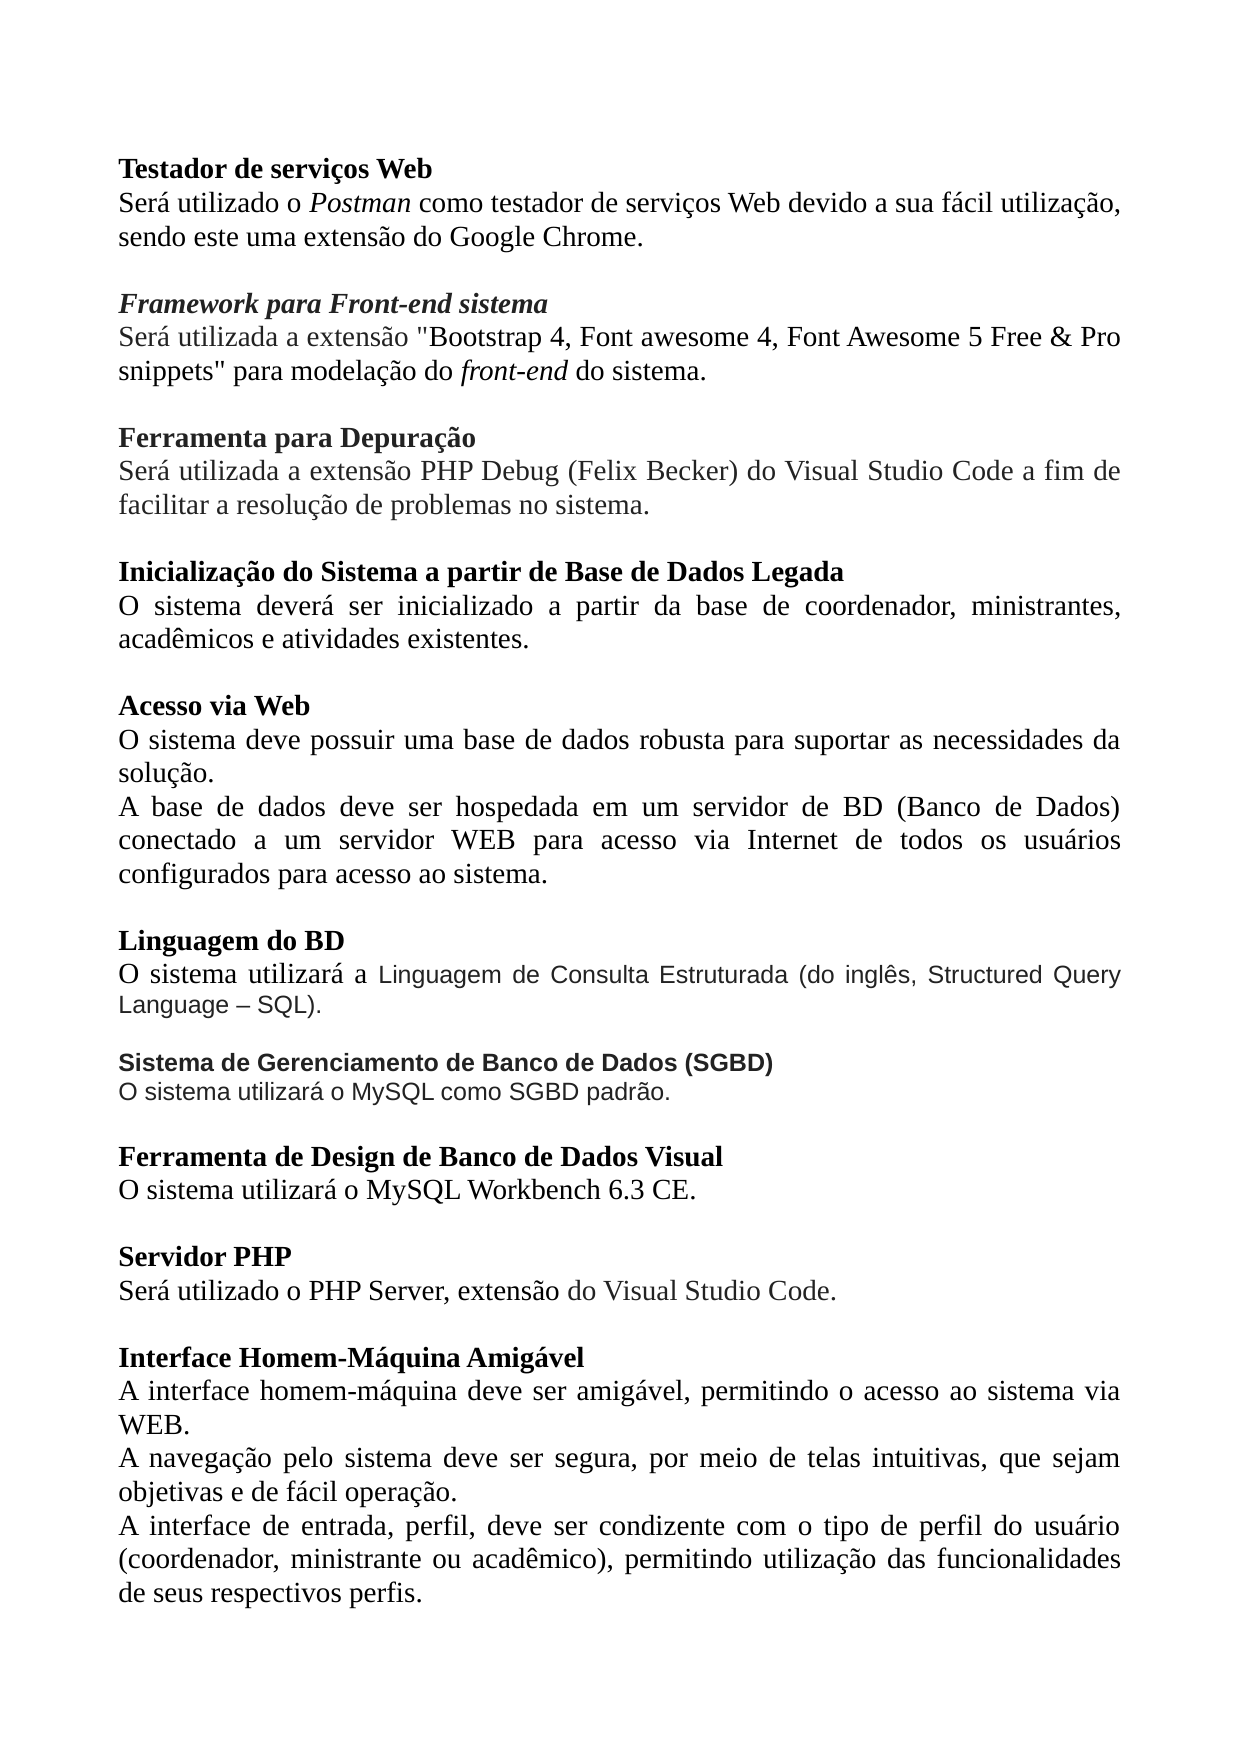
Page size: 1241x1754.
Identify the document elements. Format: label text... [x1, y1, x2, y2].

text Ferramenta de Design de Banco de Dados Visual [118, 1139, 1122, 1172]
text Será utilizada a extensão "Bootstrap 4, Font awesome 4, Font Awesome 5 Free & Pro snippets" para modelação do front-end do sistema. [118, 319, 1122, 386]
text O sistema deverá ser inicializado a partir da base de coordenador, ministrantes, acadêmicos e atividades existentes. [118, 588, 1122, 655]
text Linguagem do BD [118, 923, 1122, 957]
text A base de dados deve ser hospedada em um servidor de BD (Banco de Dados) conectado a um servidor WEB para acesso via Internet de todos os usuários configurados para acesso ao sistema. [118, 789, 1122, 889]
text O sistema utilizará o MySQL Workbench 6.3 CE. [118, 1172, 1122, 1206]
text A navegação pelo sistema deve ser segura, por meio de telas intuitivas, que sejam objetivas e de fácil operação. [118, 1441, 1122, 1508]
text Servidor PHP [118, 1239, 1122, 1273]
text Será utilizado o PHP Server, extensão do Visual Studio Code. [118, 1273, 1122, 1306]
text O sistema utilizará o MySQL como SGBD padrão. [118, 1076, 1122, 1105]
text Inicialização do Sistema a partir de Base de Dados Legada [118, 554, 1122, 588]
text Será utilizado o Postman como testador de serviços Web devido a sua fácil utilização, sendo este uma extensão do Google Chrome. [118, 185, 1122, 252]
text Será utilizada a extensão PHP Debug (Felix Becker) do Visual Studio Code a fim de facilitar a resolução de problemas no sistema. [118, 453, 1122, 521]
text Interface Homem-Máquina Amigável [118, 1340, 1122, 1373]
text A interface de entrada, perfil, deve ser condizente com o tipo de perfil do usuário (coordenador, ministrante ou acadêmico), permitindo utilização das funcionalidades de seus respectivos perfis. [118, 1508, 1122, 1608]
text O sistema deve possuir uma base de dados robusta para suportar as necessidades da solução. [118, 722, 1122, 789]
text Framework para Front-end sistema [118, 286, 1122, 319]
text Testador de serviços Web [118, 152, 1122, 185]
text O sistema utilizará a Linguagem de Consulta Estruturada (do inglês, Structured Query Language – SQL). [118, 957, 1122, 1019]
text Acesso via Web [118, 688, 1122, 722]
text A interface homem-máquina deve ser amigável, permitindo o acesso ao sistema via WEB. [118, 1373, 1122, 1441]
text Ferramenta para Depuração [118, 420, 1122, 453]
text Sistema de Gerenciamento de Banco de Dados (SGBD) [118, 1048, 1122, 1076]
